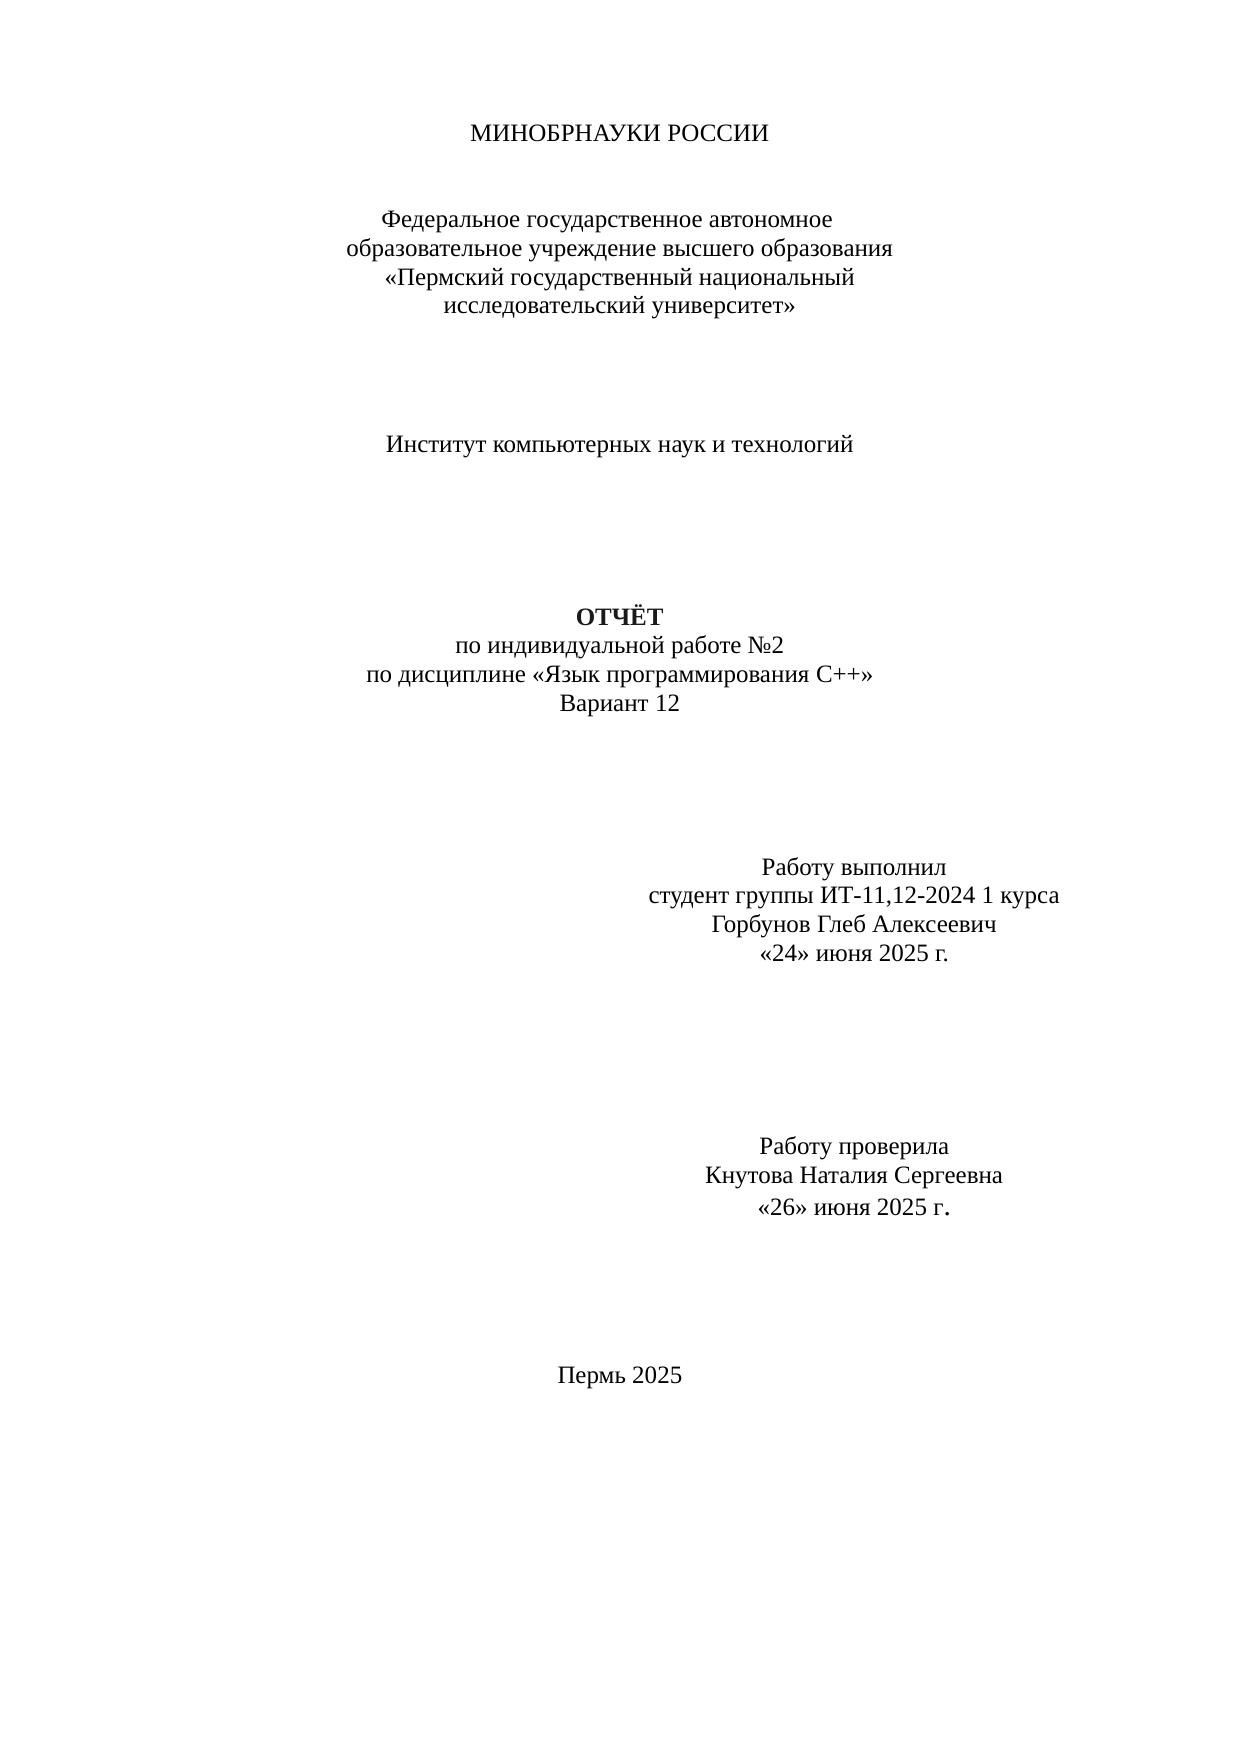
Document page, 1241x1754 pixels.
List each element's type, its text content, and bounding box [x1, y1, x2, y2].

table_cell Институт компьютерных наук и технологий [122, 401, 1117, 525]
table_cell Работу выполнил студент группы ИТ-11,12-2024 1 курса Горбунов Глеб Алексеевич «24» июня 2025 г. [591, 823, 1117, 1102]
table_cell Работу проверила Кнутова Наталия Сергеевна «26» июня 2025 г. [591, 1102, 1117, 1331]
table_cell ОТЧЁТ по индивидуальной работе №2 по дисциплине «Язык программирования C++» Вариант 12 [122, 525, 1117, 823]
table_cell Федеральное государственное автономное образовательное учреждение высшего образования «Пермский государственный национальный исследовательский университет» [122, 147, 1117, 401]
table_cell Пермь 2025 [122, 1331, 1117, 1445]
table_cell [122, 823, 591, 1331]
table_header МИНОБРНАУКИ РОССИИ [122, 118, 1117, 147]
